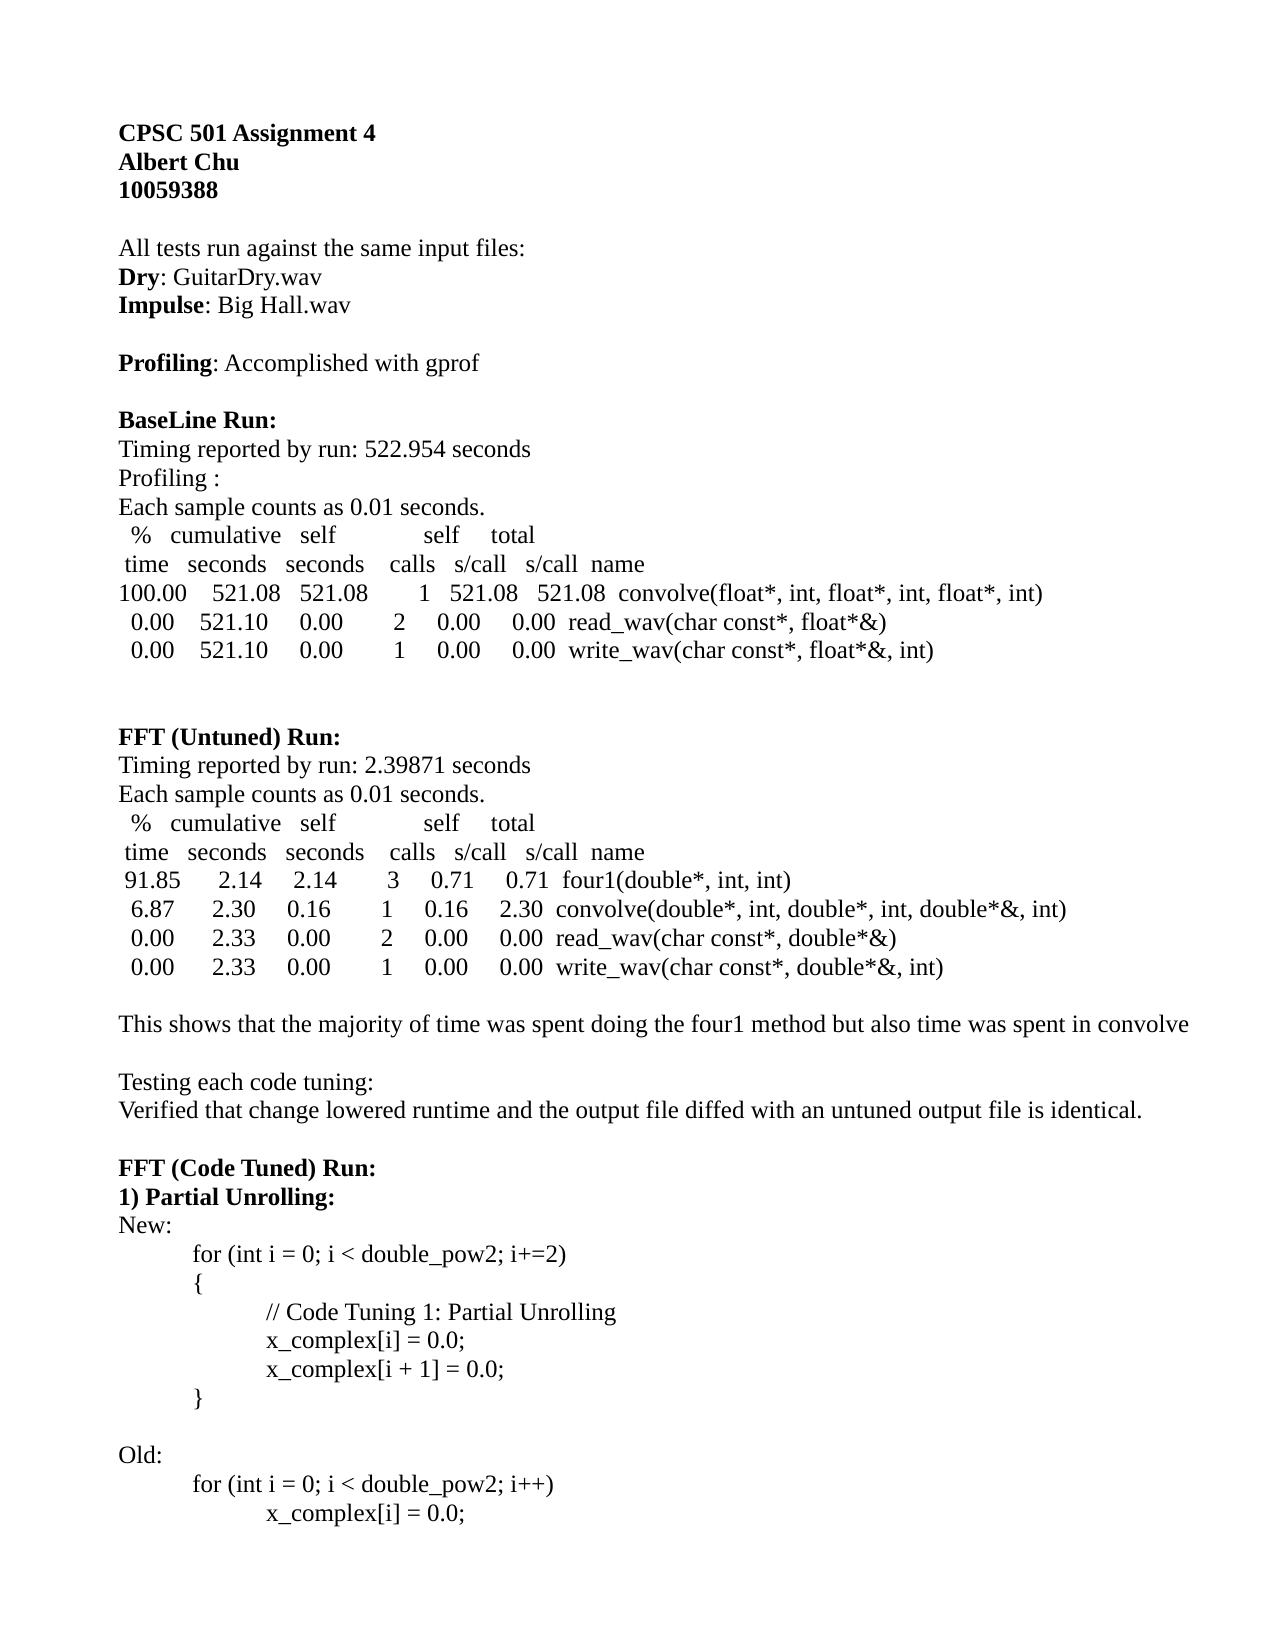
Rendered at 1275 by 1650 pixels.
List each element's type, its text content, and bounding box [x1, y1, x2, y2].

text Dry: GuitarDry.wav [118, 262, 1224, 291]
text x_complex[i] = 0.0; [118, 1326, 1224, 1354]
text for (int i = 0; i < double_pow2; i++) [118, 1469, 1224, 1498]
text x_complex[i] = 0.0; [118, 1498, 1224, 1527]
text 0.00 2.33 0.00 1 0.00 0.00 write_wav(char const*, double*&, int) [118, 952, 1224, 981]
text Profiling: Accomplished with gprof [118, 348, 1224, 377]
text FFT (Code Tuned) Run: [118, 1153, 1224, 1182]
text 6.87 2.30 0.16 1 0.16 2.30 convolve(double*, int, double*, int, double*&, int) [118, 894, 1224, 923]
text Timing reported by run: 522.954 seconds [118, 434, 1224, 463]
text Albert Chu [118, 147, 1224, 176]
text 91.85 2.14 2.14 3 0.71 0.71 four1(double*, int, int) [118, 866, 1224, 894]
text 10059388 [118, 176, 1224, 204]
text Each sample counts as 0.01 seconds. [118, 779, 1224, 808]
text % cumulative self self total [118, 521, 1224, 549]
text 0.00 521.10 0.00 1 0.00 0.00 write_wav(char const*, float*&, int) [118, 636, 1224, 664]
text % cumulative self self total [118, 808, 1224, 837]
text Testing each code tuning: [118, 1067, 1224, 1096]
text 100.00 521.08 521.08 1 521.08 521.08 convolve(float*, int, float*, int, float*, int) [118, 578, 1224, 607]
text 0.00 521.10 0.00 2 0.00 0.00 read_wav(char const*, float*&) [118, 607, 1224, 636]
text { [118, 1268, 1224, 1297]
text BaseLine Run: [118, 406, 1224, 434]
text Verified that change lowered runtime and the output file diffed with an untuned output file is identical. [118, 1096, 1224, 1124]
text Each sample counts as 0.01 seconds. [118, 492, 1224, 521]
text 1) Partial Unrolling: [118, 1182, 1224, 1211]
text CPSC 501 Assignment 4 [118, 118, 1224, 147]
text // Code Tuning 1: Partial Unrolling [118, 1297, 1224, 1326]
text x_complex[i + 1] = 0.0; [118, 1354, 1224, 1383]
text for (int i = 0; i < double_pow2; i+=2) [118, 1239, 1224, 1268]
text FFT (Untuned) Run: [118, 722, 1224, 751]
text time seconds seconds calls s/call s/call name [118, 837, 1224, 866]
text Timing reported by run: 2.39871 seconds [118, 751, 1224, 779]
text } [118, 1383, 1224, 1412]
text All tests run against the same input files: [118, 233, 1224, 262]
text time seconds seconds calls s/call s/call name [118, 549, 1224, 578]
text This shows that the majority of time was spent doing the four1 method but also time was spent in convolve [118, 1009, 1224, 1038]
text Profiling : [118, 463, 1224, 492]
text Old: [118, 1441, 1224, 1469]
text New: [118, 1211, 1224, 1239]
text 0.00 2.33 0.00 2 0.00 0.00 read_wav(char const*, double*&) [118, 923, 1224, 952]
text Impulse: Big Hall.wav [118, 291, 1224, 319]
